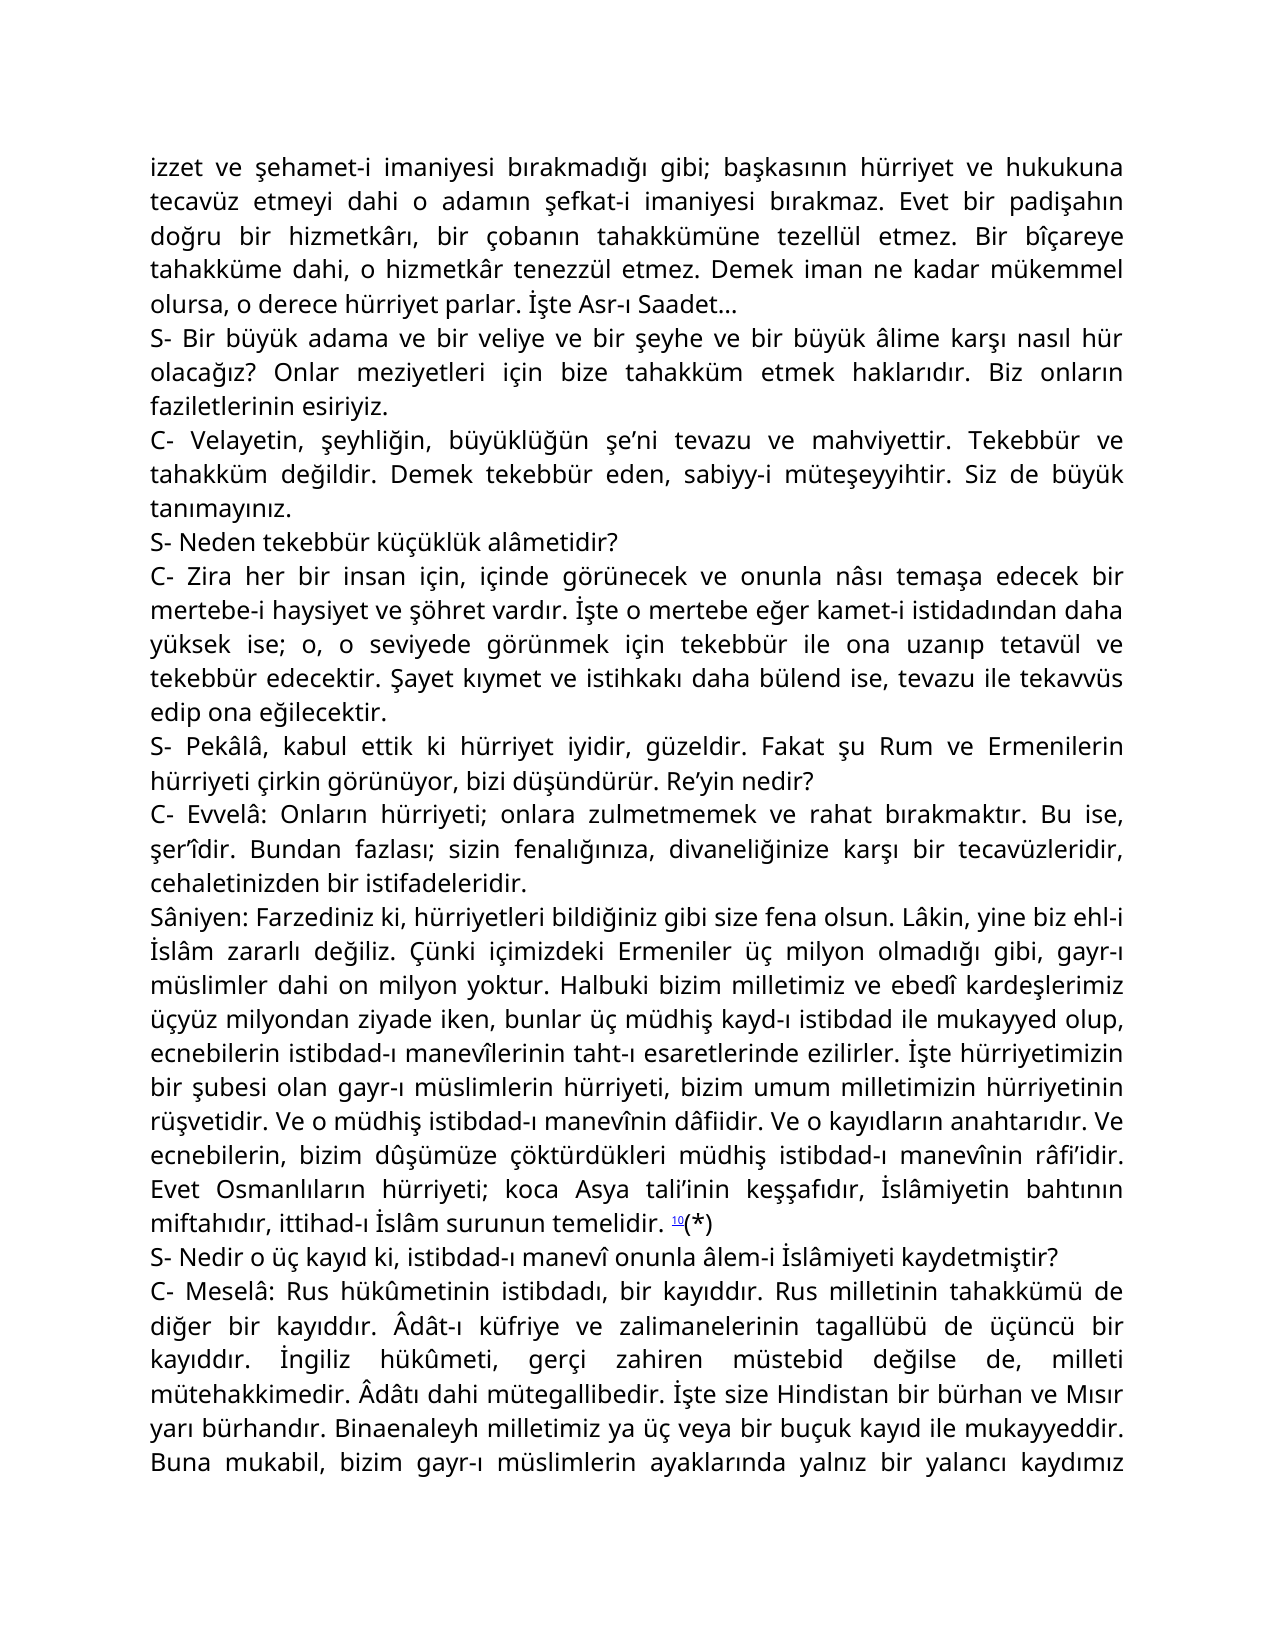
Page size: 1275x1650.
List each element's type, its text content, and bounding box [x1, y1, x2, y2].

text Sâniyen: Farzediniz ki, hürriyetleri bildiğiniz gibi size fena olsun. Lâkin, yine biz ehl-i İslâm zararlı değiliz. Çünki içimizdeki Ermeniler üç milyon olmadığı gibi, gayr-ı müslimler dahi on milyon yoktur. Halbuki bizim milletimiz ve ebedî kardeşlerimiz üçyüz milyondan ziyade iken, bunlar üç müdhiş kayd-ı istibdad ile mukayyed olup, ecnebilerin istibdad-ı manevîlerinin taht-ı esaretlerinde ezilirler. İşte hürriyetimizin bir şubesi olan gayr-ı müslimlerin hürriyeti, bizim umum milletimizin hürriyetinin rüşvetidir. Ve o müdhiş istibdad-ı manevînin dâfiidir. Ve o kayıdların anahtarıdır. Ve ecnebilerin, bizim dûşümüze çöktürdükleri müdhiş istibdad-ı manevînin râfi’idir. Evet Osmanlıların hürriyeti; koca Asya tali’inin keşşafıdır, İslâmiyetin bahtının miftahıdır, ittihad-ı İslâm surunun temelidir. 10(*) [150, 899, 1125, 1240]
text izzet ve şehamet-i imaniyesi bırakmadığı gibi; başkasının hürriyet ve hukukuna tecavüz etmeyi dahi o adamın şefkat-i imaniyesi bırakmaz. Evet bir padişahın doğru bir hizmetkârı, bir çobanın tahakkümüne tezellül etmez. Bir bîçareye tahakküme dahi, o hizmetkâr tenezzül etmez. Demek iman ne kadar mükemmel olursa, o derece hürriyet parlar. İşte Asr-ı Saadet… [150, 150, 1125, 320]
text S- Bir büyük adama ve bir veliye ve bir şeyhe ve bir büyük âlime karşı nasıl hür olacağız? Onlar meziyetleri için bize tahakküm etmek haklarıdır. Biz onların faziletlerinin esiriyiz. [150, 320, 1125, 422]
text C- Velayetin, şeyhliğin, büyüklüğün şe’ni tevazu ve mahviyettir. Tekebbür ve tahakküm değildir. Demek tekebbür eden, sabiyy-i müteşeyyihtir. Siz de büyük tanımayınız. [150, 422, 1125, 525]
text S- Neden tekebbür küçüklük alâmetidir? [150, 525, 1125, 559]
text C- Zira her bir insan için, içinde görünecek ve onunla nâsı temaşa edecek bir mertebe-i haysiyet ve şöhret vardır. İşte o mertebe eğer kamet-i istidadından daha yüksek ise; o, o seviyede görünmek için tekebbür ile ona uzanıp tetavül ve tekebbür edecektir. Şayet kıymet ve istihkakı daha bülend ise, tevazu ile tekavvüs edip ona eğilecektir. [150, 559, 1125, 729]
text S- Nedir o üç kayıd ki, istibdad-ı manevî onunla âlem-i İslâmiyeti kaydetmiştir? [150, 1240, 1125, 1274]
text C- Evvelâ: Onların hürriyeti; onlara zulmetmemek ve rahat bırakmaktır. Bu ise, şer’îdir. Bundan fazlası; sizin fenalığınıza, divaneliğinize karşı bir tecavüzleridir, cehaletinizden bir istifadeleridir. [150, 797, 1125, 899]
text C- Meselâ: Rus hükûmetinin istibdadı, bir kayıddır. Rus milletinin tahakkümü de diğer bir kayıddır. Âdât-ı küfriye ve zalimanelerinin tagallübü de üçüncü bir kayıddır. İngiliz hükûmeti, gerçi zahiren müstebid değilse de, milleti mütehakkimedir. Âdâtı dahi mütegallibedir. İşte size Hindistan bir bürhan ve Mısır yarı bürhandır. Binaenaleyh milletimiz ya üç veya bir buçuk kayıd ile mukayyeddir. Buna mukabil, bizim gayr-ı müslimlerin ayaklarında yalnız bir yalancı kaydımız vardı. Ona bedelen çok nazlarını çektiğimiz gibi, onlar neslen ve serveten ziyadeleştiler; biz bir nevi hizmetkârlık olan memuriyet ve askerlik cihetiyle servet ve nesilce aşağıya düştük. Fikr-i milliyet, hürriyetin pederidir. Yine esir Ekrad ve Etrak idi. İşte o yalancı kaydı, üç veya on milyonun ayağında açıyoruz. Tâ ki, üç kayıd ile mukayyed üçyüz milyon İslâmın hürriyetine meydan açılsın. 11(*) Elbette âcilen عَاجِلاً üçü veren ve âcilen آجِلاً üçyüzünü kazanan, hasaret etmiyor. [150, 1274, 1125, 1478]
text S- Pekâlâ, kabul ettik ki hürriyet iyidir, güzeldir. Fakat şu Rum ve Ermenilerin hürriyeti çirkin görünüyor, bizi düşündürür. Re’yin nedir? [150, 729, 1125, 797]
